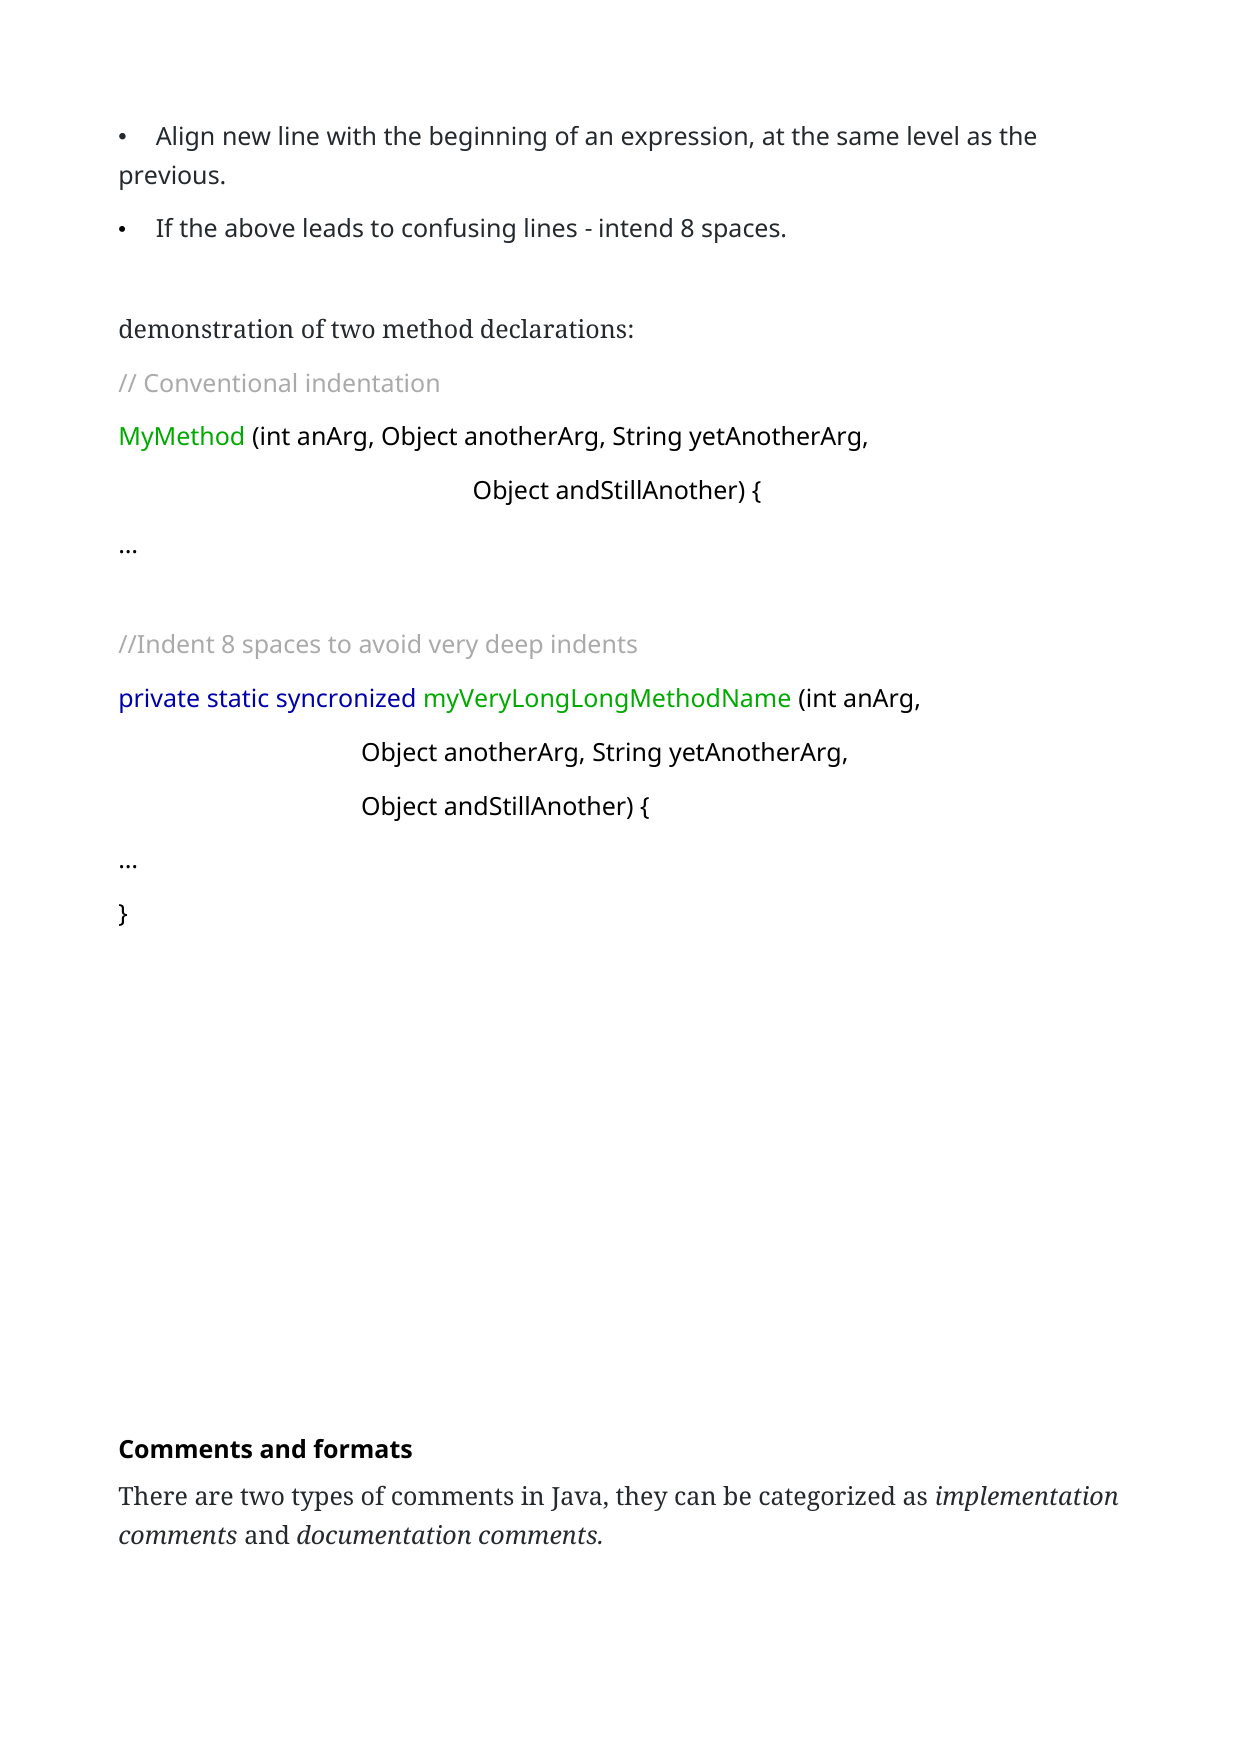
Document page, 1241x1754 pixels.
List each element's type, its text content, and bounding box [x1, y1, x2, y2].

text //Indent 8 spaces to avoid very deep indents [118, 627, 1122, 661]
text // Conventional indentation [118, 365, 1122, 399]
text Object andStillAnother) { [118, 788, 1122, 822]
text } [118, 896, 1122, 930]
text Object anotherArg, String yetAnotherArg, [118, 734, 1122, 769]
list If the above leads to confusing lines - intend 8 spaces. [81, 211, 1122, 245]
list Align new line with the beginning of an expression, at the same level as the previous. [81, 118, 1122, 191]
text There are two types of comments in Java, they can be categorized as implementation comments and documentation comments. [118, 1478, 1122, 1552]
text … [118, 842, 1122, 876]
text Object andStillAnother) { [118, 473, 1122, 507]
text demonstration of two method declarations: [118, 312, 1122, 346]
text private static syncronized myVeryLongLongMethodName (int anArg, [118, 681, 1122, 715]
text MyMethod (int anArg, Object anotherArg, String yetAnotherArg, [118, 419, 1122, 453]
text Comments and formats [118, 1432, 1122, 1466]
text … [118, 527, 1122, 561]
